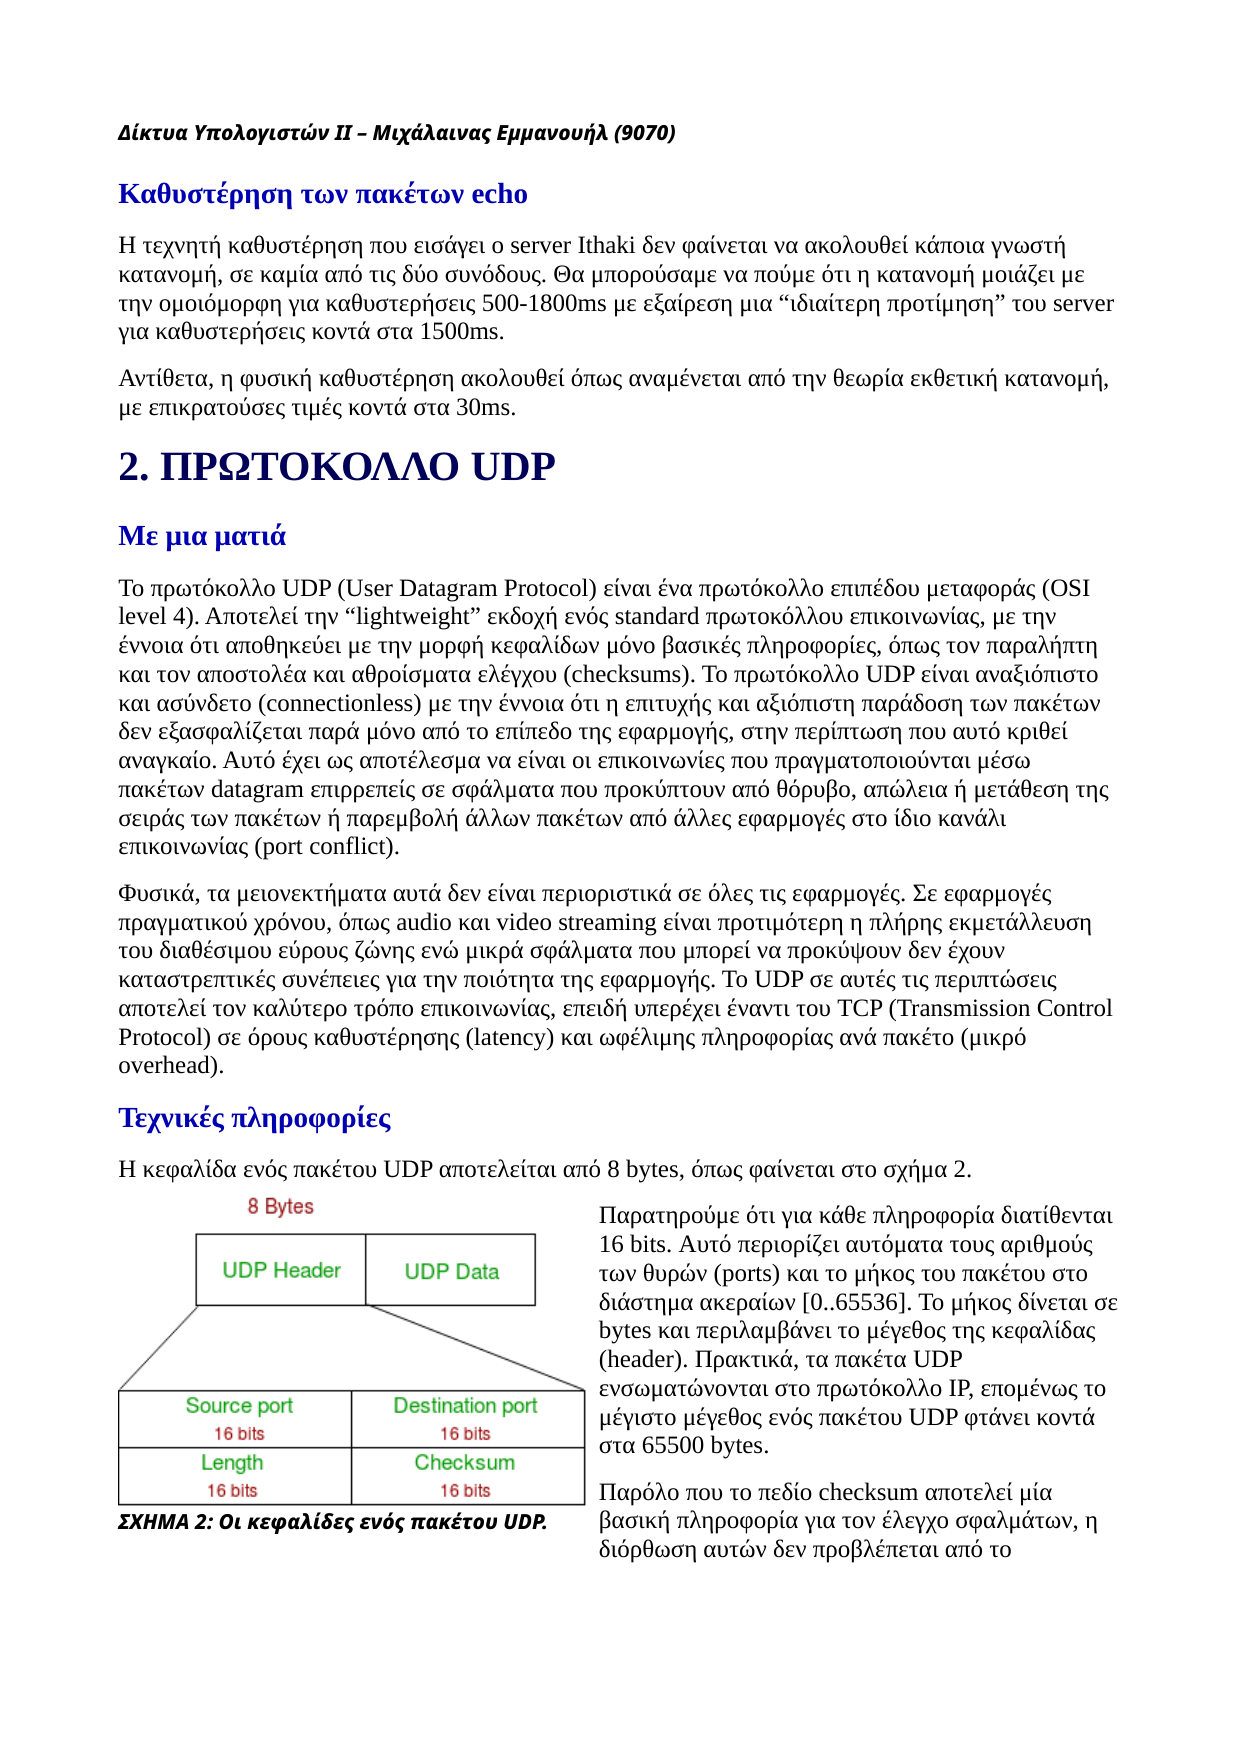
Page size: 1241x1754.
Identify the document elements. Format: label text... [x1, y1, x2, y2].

text Αντίθετα, η φυσική καθυστέρηση ακολουθεί όπως αναμένεται από την θεωρία εκθετική κατανομή, με επικρατούσες τιμές κοντά στα 30ms. [118, 363, 1122, 420]
text ΣΧΗΜΑ 2: Οι κεφαλίδες ενός πακέτου UDP. [118, 1507, 587, 1536]
picture [118, 1191, 587, 1507]
text Το πρωτόκολλο UDP (User Datagram Protocol) είναι ένα πρωτόκολλο επιπέδου μεταφοράς (OSI level 4). Αποτελεί την “lightweight” εκδοχή ενός standard πρωτοκόλλου επικοινωνίας, με την έννοια ότι αποθηκεύει με την μορφή κεφαλίδων μόνο βασικές πληροφορίες, όπως τον παραλήπτη και τον αποστολέα και αθροίσματα ελέγχου (checksums). Το πρωτόκολλο UDP είναι αναξιόπιστο και ασύνδετο (connectionless) με την έννοια ότι η επιτυχής και αξιόπιστη παράδοση των πακέτων δεν εξασφαλίζεται παρά μόνο από το επίπεδο της εφαρμογής, στην περίπτωση που αυτό κριθεί αναγκαίο. Αυτό έχει ως αποτέλεσμα να είναι οι επικοινωνίες που πραγματοποιούνται μέσω πακέτων datagram επιρρεπείς σε σφάλματα που προκύπτουν από θόρυβο, απώλεια ή μετάθεση της σειράς των πακέτων ή παρεμβολή άλλων πακέτων από άλλες εφαρμογές στο ίδιο κανάλι επικοινωνίας (port conflict). [118, 573, 1122, 860]
subtitle Πρωτοκολλο UDP [118, 441, 1122, 489]
subtitle Καθυστέρηση των πακέτων echo [118, 176, 1122, 209]
text Φυσικά, τα μειονεκτήματα αυτά δεν είναι περιοριστικά σε όλες τις εφαρμογές. Σε εφαρμογές πραγματικού χρόνου, όπως audio και video streaming είναι προτιμότερη η πλήρης εκμετάλλευση του διαθέσιμου εύρους ζώνης ενώ μικρά σφάλματα που μπορεί να προκύψουν δεν έχουν καταστρεπτικές συνέπειες για την ποιότητα της εφαρμογής. Το UDP σε αυτές τις περιπτώσεις αποτελεί τον καλύτερο τρόπο επικοινωνίας, επειδή υπερέχει έναντι του TCP (Transmission Control Protocol) σε όρους καθυστέρησης (latency) και ωφέλιμης πληροφορίας ανά πακέτο (μικρό overhead). [118, 878, 1122, 1079]
text Η τεχνητή καθυστέρηση που εισάγει ο server Ithaki δεν φαίνεται να ακολουθεί κάποια γνωστή κατανομή, σε καμία από τις δύο συνόδους. Θα μπορούσαμε να πούμε ότι η κατανομή μοιάζει με την ομοιόμορφη για καθυστερήσεις 500-1800ms με εξαίρεση μια “ιδιαίτερη προτίμηση” του server για καθυστερήσεις κοντά στα 1500ms. [118, 230, 1122, 345]
text Παρόλο που το πεδίο checksum αποτελεί μία βασική πληροφορία για τον έλεγχο σφαλμάτων, η διόρθωση αυτών δεν προβλέπεται από το [587, 1477, 1122, 1563]
text Παρατηρούμε ότι για κάθε πληροφορία διατίθενται 16 bits. Αυτό περιορίζει αυτόματα τους αριθμούς των θυρών (ports) και το μήκος του πακέτου στο διάστημα ακεραίων [0..65536]. Το μήκος δίνεται σε bytes και περιλαμβάνει το μέγεθος της κεφαλίδας (header). Πρακτικά, τα πακέτα UDP ενσωματώνονται στο πρωτόκολλο IP, επομένως το μέγιστο μέγεθος ενός πακέτου UDP φτάνει κοντά στα 65500 bytes. [587, 1200, 1122, 1459]
subtitle Με μια ματιά [118, 518, 1122, 552]
text Η κεφαλίδα ενός πακέτου UDP αποτελείται από 8 bytes, όπως φαίνεται στο σχήμα 2. [118, 1154, 1122, 1183]
text [118, 1536, 587, 1565]
subtitle Τεχνικές πληροφορίες [118, 1100, 1122, 1133]
